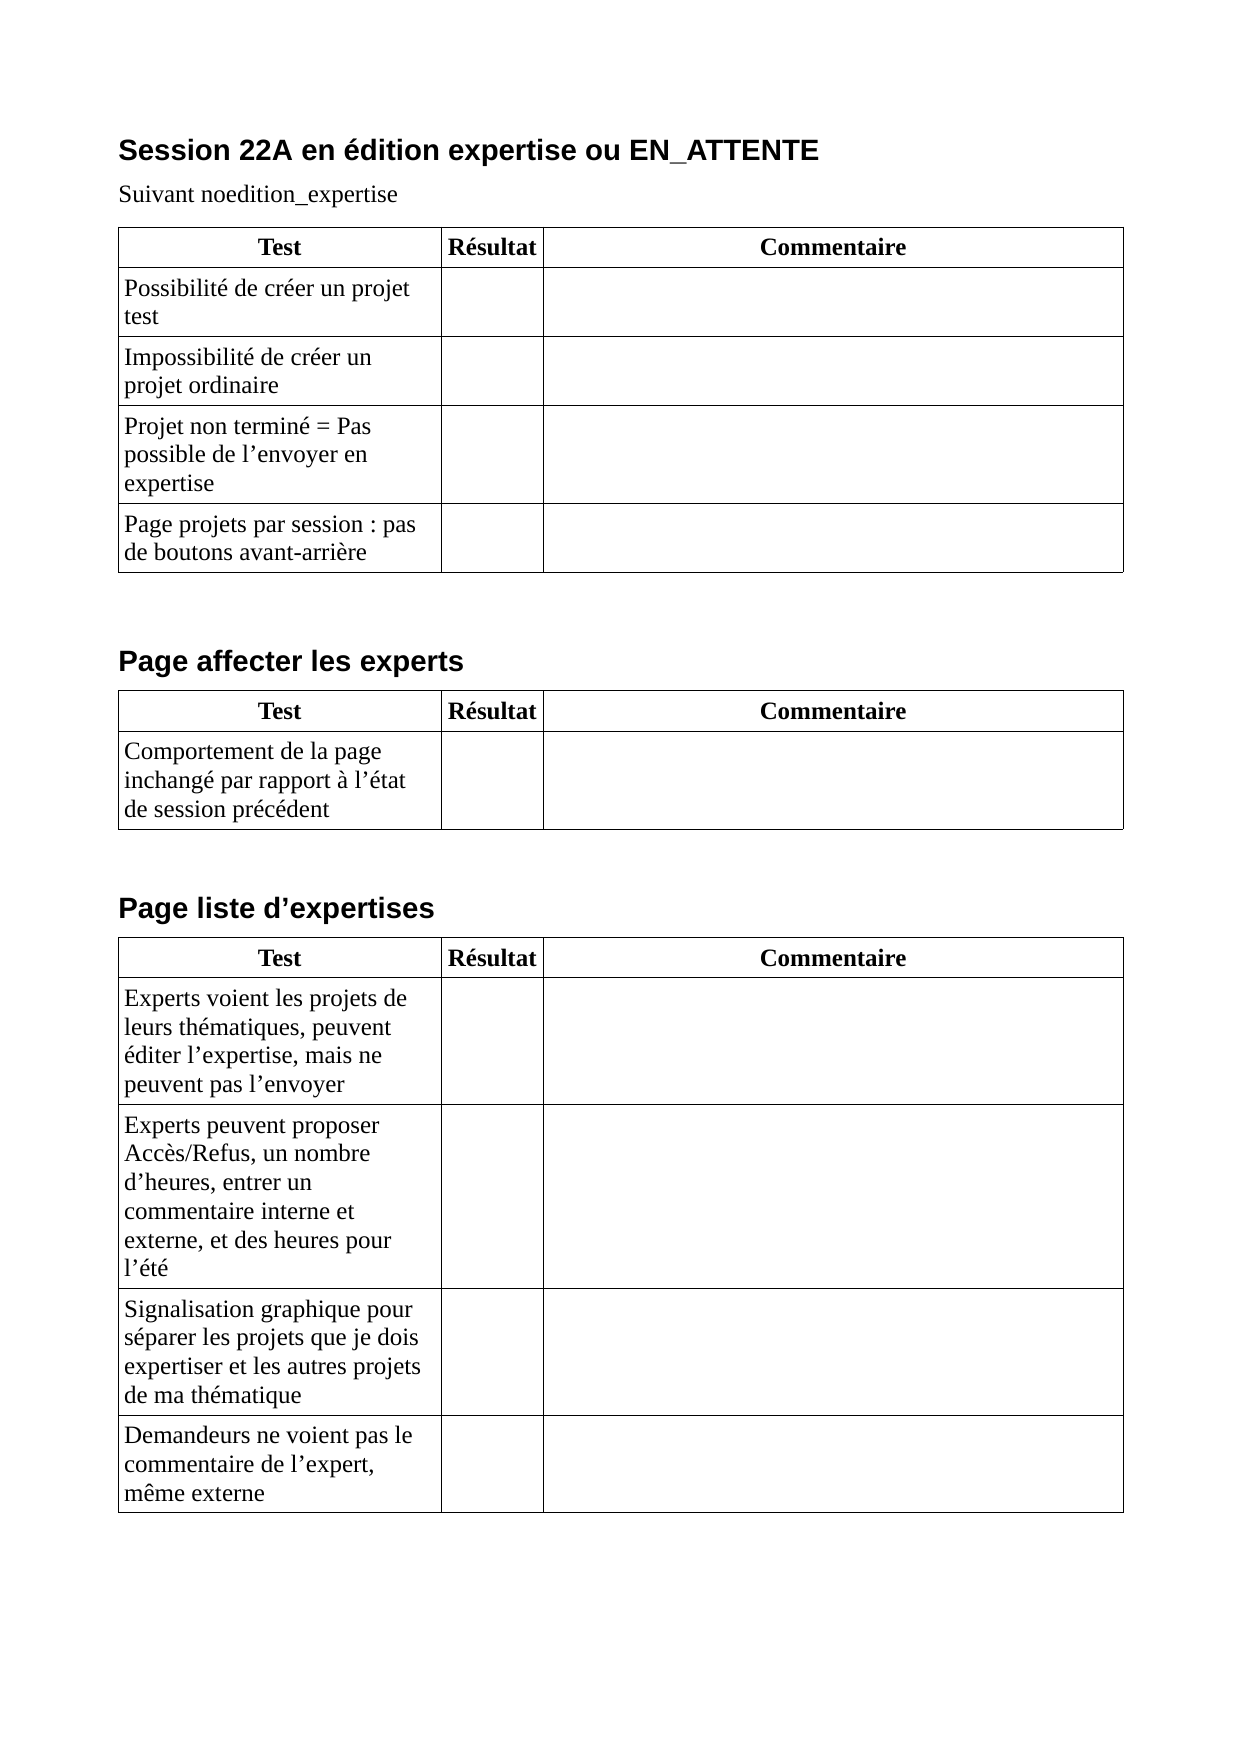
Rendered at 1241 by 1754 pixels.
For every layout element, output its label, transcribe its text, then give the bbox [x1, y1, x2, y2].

table_cell [544, 504, 1123, 572]
table_cell [442, 1289, 543, 1414]
table_cell Impossibilité de créer un projet ordinaire [119, 337, 441, 405]
table_header Test [119, 691, 441, 731]
table_cell [544, 1289, 1123, 1414]
table_header Test [119, 228, 441, 267]
table_cell [544, 337, 1123, 405]
table_cell Page projets par session : pas de boutons avant-arrière [119, 504, 441, 572]
table_cell Projet non terminé = Pas possible de l’envoyer en expertise [119, 406, 441, 503]
table_cell [544, 732, 1123, 828]
table_header Commentaire [544, 938, 1123, 977]
table_header Commentaire [544, 691, 1123, 731]
table_cell [544, 406, 1123, 503]
table_cell [544, 268, 1123, 336]
table_header Test [119, 938, 441, 977]
table_cell [442, 268, 543, 336]
table_cell [442, 978, 543, 1104]
table_cell [442, 1105, 543, 1288]
subtitle Page affecter les experts [118, 644, 1122, 678]
table_cell Possibilité de créer un projet test [119, 268, 441, 336]
table_cell Signalisation graphique pour séparer les projets que je dois expertiser et les autres projets de ma thématique [119, 1289, 441, 1414]
table_cell Experts peuvent proposer Accès/Refus, un nombre d’heures, entrer un commentaire interne et externe, et des heures pour l’été [119, 1105, 441, 1288]
table_cell Demandeurs ne voient pas le commentaire de l’expert, même externe [119, 1416, 441, 1512]
table_cell [442, 406, 543, 503]
table_cell [544, 978, 1123, 1104]
table_cell [442, 337, 543, 405]
table_cell Experts voient les projets de leurs thématiques, peuvent éditer l’expertise, mais ne peuvent pas l’envoyer [119, 978, 441, 1104]
table_header Résultat [442, 228, 543, 267]
subtitle Page liste d’expertises [118, 891, 1122, 924]
table_cell [442, 504, 543, 572]
table_cell [442, 732, 543, 828]
table_cell Comportement de la page inchangé par rapport à l’état de session précédent [119, 732, 441, 828]
table_cell [544, 1105, 1123, 1288]
text Suivant noedition_expertise [118, 179, 1122, 208]
table_cell [544, 1416, 1123, 1512]
table_header Résultat [442, 938, 543, 977]
table_cell [442, 1416, 543, 1512]
table_header Commentaire [544, 228, 1123, 267]
subtitle Session 22A en édition expertise ou EN_ATTENTE [118, 133, 1122, 166]
table_header Résultat [442, 691, 543, 731]
